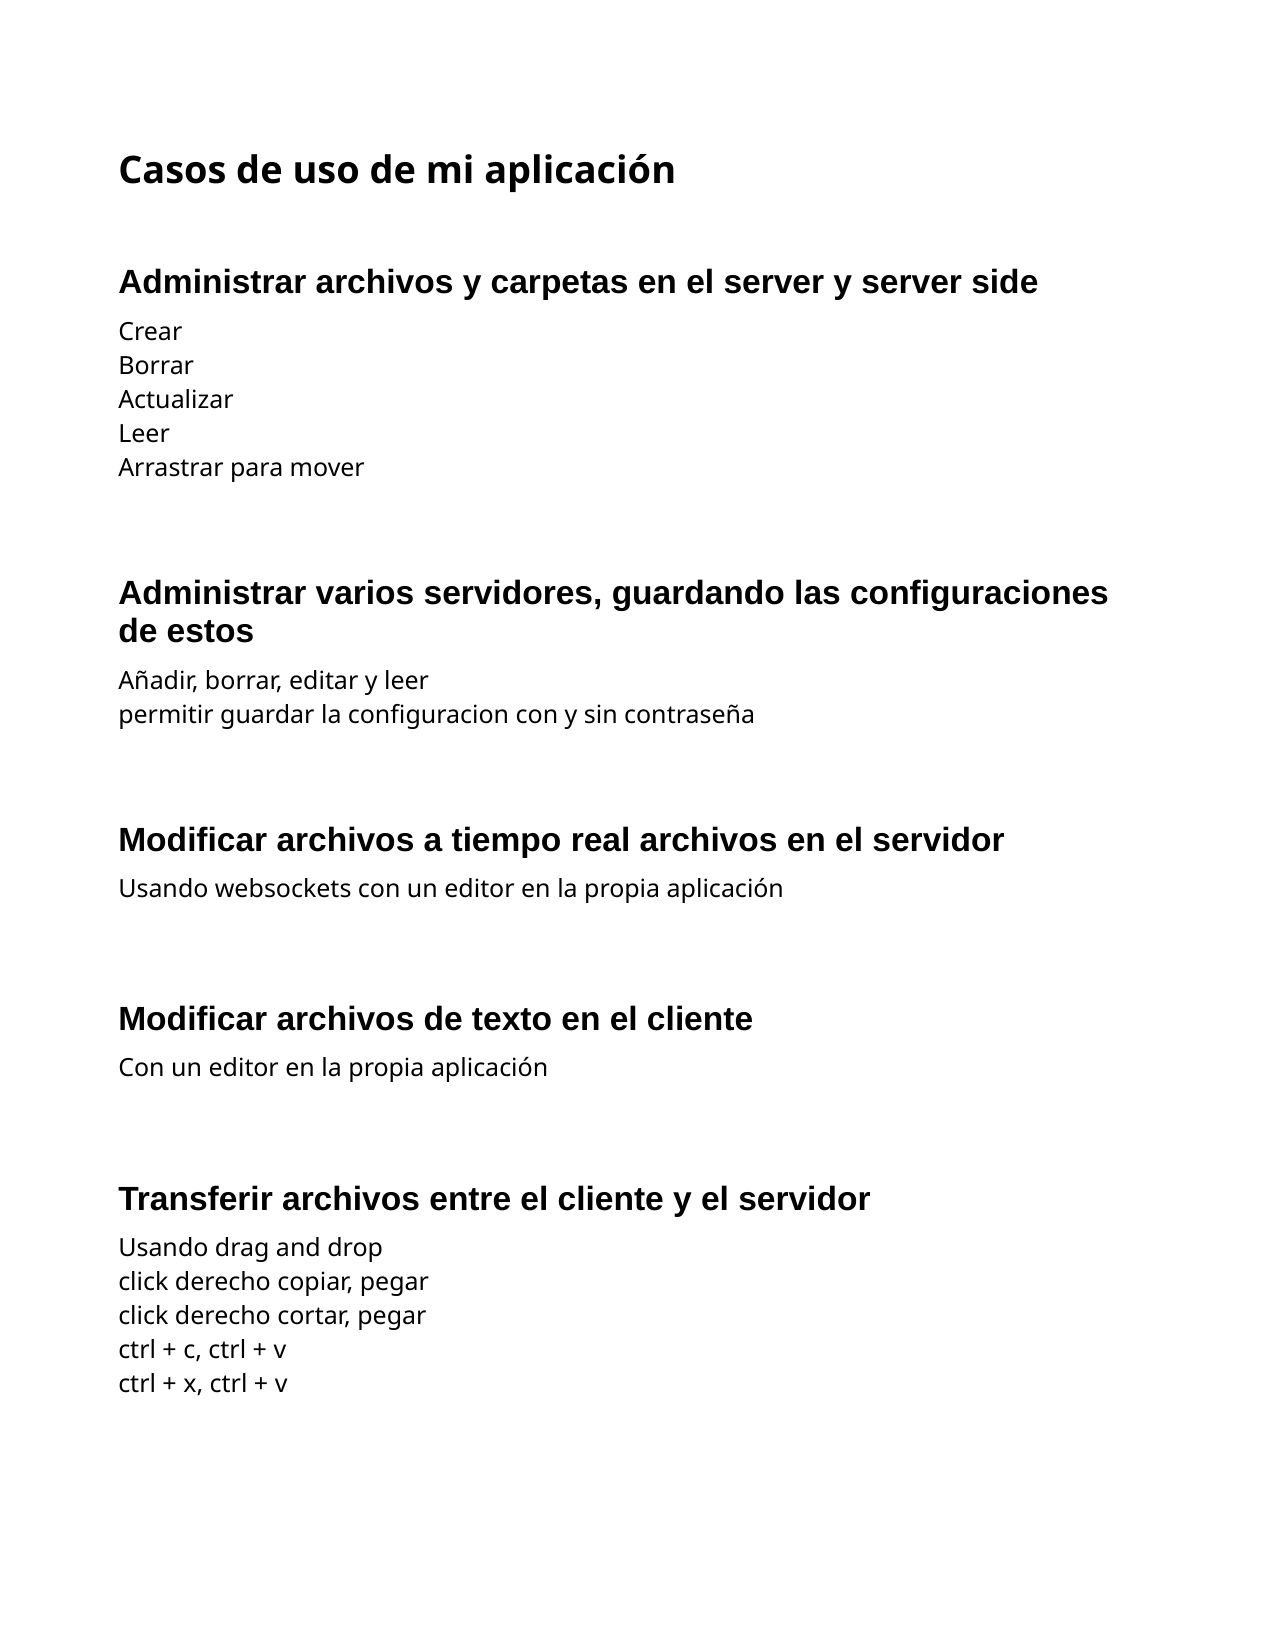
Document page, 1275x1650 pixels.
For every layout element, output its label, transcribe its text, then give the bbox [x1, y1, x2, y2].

subtitle Administrar archivos y carpetas en el server y server side [118, 262, 1157, 301]
text ctrl + x, ctrl + v [118, 1366, 1157, 1400]
text Leer [118, 416, 1157, 449]
text Usando websockets con un editor en la propia aplicación [118, 871, 1157, 905]
text Borrar [118, 347, 1157, 381]
subtitle Casos de uso de mi aplicación [118, 143, 1157, 195]
text Actualizar [118, 381, 1157, 416]
text ctrl + c, ctrl + v [118, 1332, 1157, 1366]
text Con un editor en la propia aplicación [118, 1050, 1157, 1084]
text click derecho cortar, pegar [118, 1298, 1157, 1332]
text Añadir, borrar, editar y leer [118, 662, 1157, 696]
text Usando drag and drop [118, 1229, 1157, 1264]
subtitle Transferir archivos entre el cliente y el servidor [118, 1178, 1157, 1217]
text Arrastrar para mover [118, 449, 1157, 484]
subtitle Modificar archivos de texto en el cliente [118, 999, 1157, 1038]
text Crear [118, 313, 1157, 347]
text permitir guardar la configuracion con y sin contraseña [118, 696, 1157, 731]
subtitle Modificar archivos a tiempo real archivos en el servidor [118, 819, 1157, 858]
text click derecho copiar, pegar [118, 1264, 1157, 1298]
subtitle Administrar varios servidores, guardando las configuraciones de estos [118, 573, 1157, 650]
